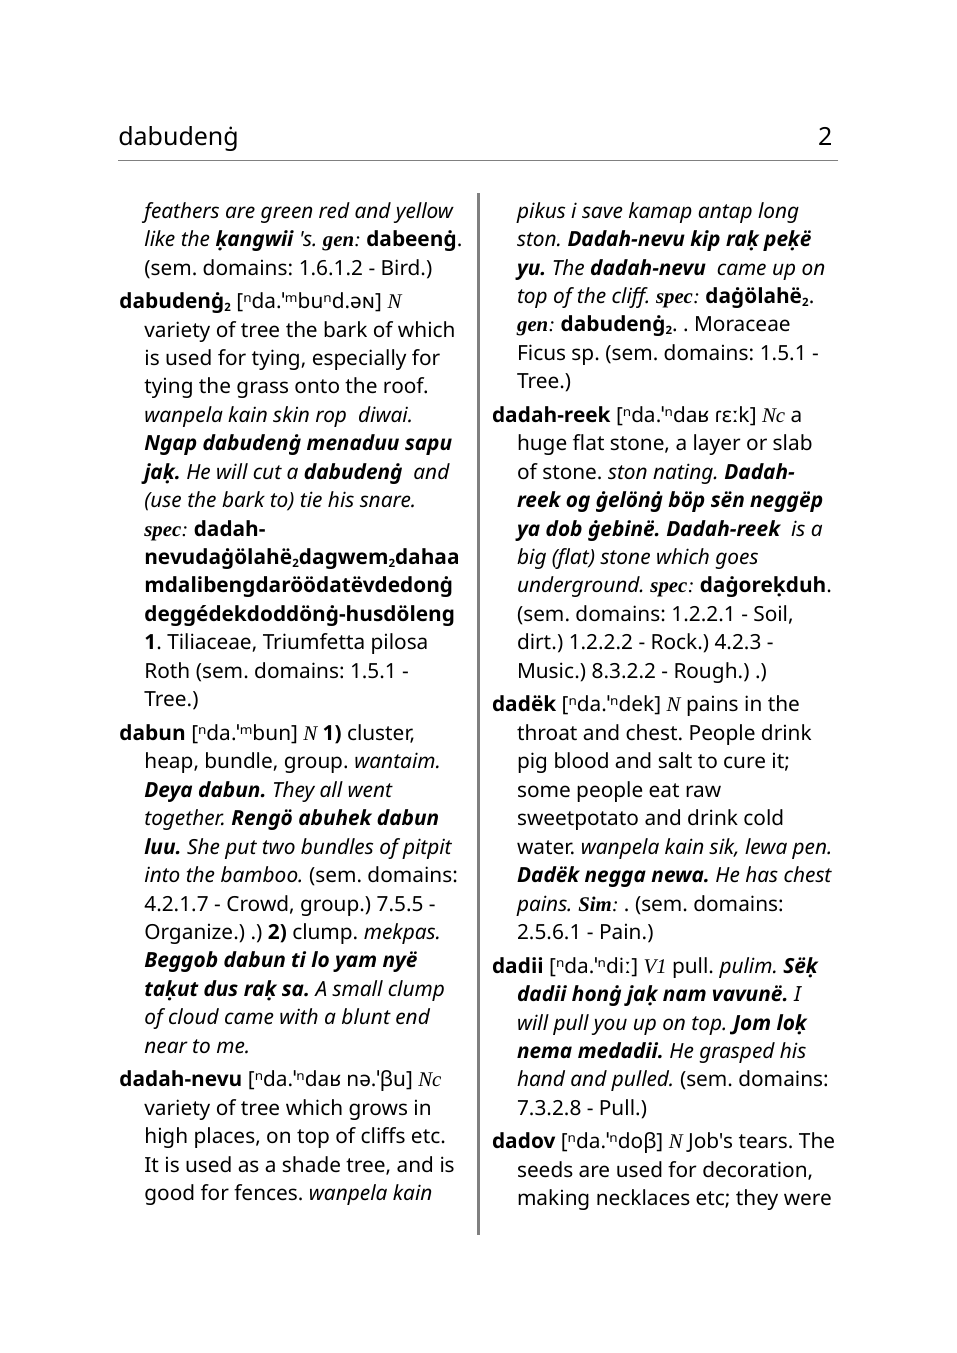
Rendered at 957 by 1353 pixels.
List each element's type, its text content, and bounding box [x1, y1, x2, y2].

text dadëk [ⁿda.ˈⁿdek] N pains in the throat and chest. People drink pig blood and salt to cure it; some people eat raw sweetpotato and drink cold water. wanpela kain sik, lewa pen. Dadëk negga newa. He has chest pains. Sim: . (sem. domains: 2.5.6.1 - Pain.) [492, 686, 837, 948]
text dadii [ⁿda.ˈⁿdiː] V1 pull. pulim. Sëḳ dadii honġ jaḳ nam vavunë. I will pull you up on top. Jom loḳ nema medadii. He grasped his hand and pulled. (sem. domains: 7.3.2.8 - Pull.) [492, 948, 837, 1123]
text dabudenġ2 [ⁿda.ˈᵐbuⁿd.əɴ] N variety of tree the bark of which is used for tying, especially for tying the grass onto the roof. wanpela kain skin rop diwai. Ngap dabudenġ menaduu sapu jaḳ. He will cut a dabudenġ and (use the bark to) tie his snare. spec: dadah-nevudaġölahë2dagwem2dahaamdalibengdaröödatëvdedonġdeggédekdoddönġ-husdöleng 1. Tiliaceae, Triumfetta pilosa Roth (sem. domains: 1.5.1 - Tree.) [119, 283, 465, 715]
text pikus i save kamap antap long ston. Dadah-nevu kip raḳ peḳë yu. The dadah-nevu came up on top of the cliff. spec: daġölahë2. gen: dabudenġ2. . Moraceae Ficus sp. (sem. domains: 1.5.1 - Tree.) [492, 194, 837, 397]
text feathers are green red and yellow like the ḳangwii 's. gen: dabeenġ. (sem. domains: 1.6.1.2 - Bird.) [119, 194, 465, 283]
text dadah-nevu [ⁿda.ˈⁿdaʁ nə.ˈβu] Nc variety of tree which grows in high places, on top of cliffs etc. It is used as a shade tree, and is good for fences. wanpela kain [119, 1061, 465, 1211]
text dabun [ⁿda.ˈᵐbun] N 1) cluster, heap, bundle, group. wantaim. Deya dabun. They all went together. Rengö abuhek dabun luu. She put two bundles of pitpit into the bamboo. (sem. domains: 4.2.1.7 - Crowd, group.) 7.5.5 - Organize.) .) 2) clump. mekpas. Beggob dabun ti lo yam nyë taḳut dus raḳ sa. A small clump of cloud came with a blunt end near to me. [119, 715, 465, 1061]
text dadah-reek [ⁿda.ˈⁿdaʁ ɾɛːk] Nc a huge flat stone, a layer or slab of stone. ston nating. Dadah-reek og ġelönġ böp sën neggëp ya dob ġebinë. Dadah-reek is a big (flat) stone which goes underground. spec: daġoreḳduh. (sem. domains: 1.2.2.1 - Soil, dirt.) 1.2.2.2 - Rock.) 4.2.3 - Music.) 8.3.2.2 - Rough.) .) [492, 397, 837, 686]
text dadov [ⁿda.ˈⁿdoβ] N Job's tears. The seeds are used for decoration, making necklaces etc; they were [492, 1123, 837, 1216]
